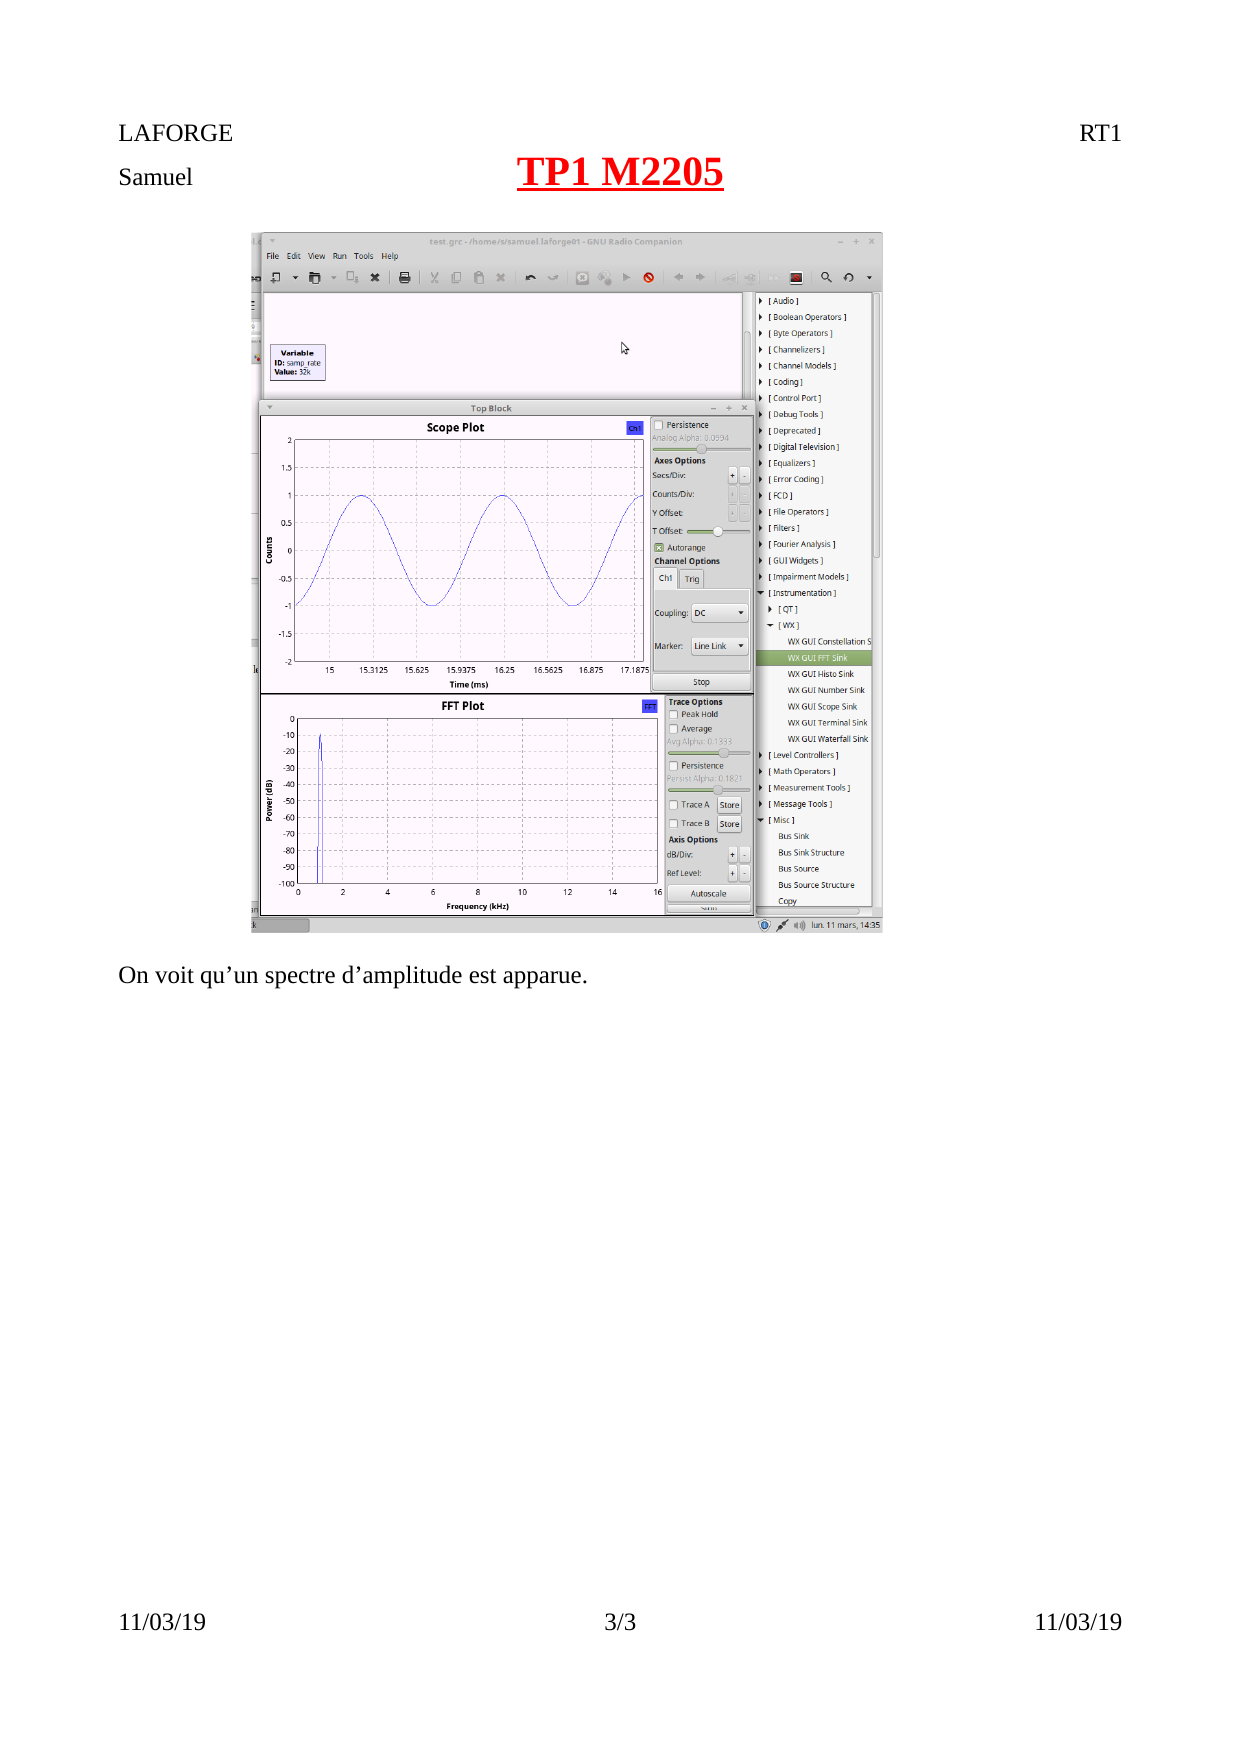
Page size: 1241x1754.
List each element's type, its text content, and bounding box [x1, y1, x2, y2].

text On voit qu’un spectre d’amplitude est apparue. [118, 960, 1122, 989]
